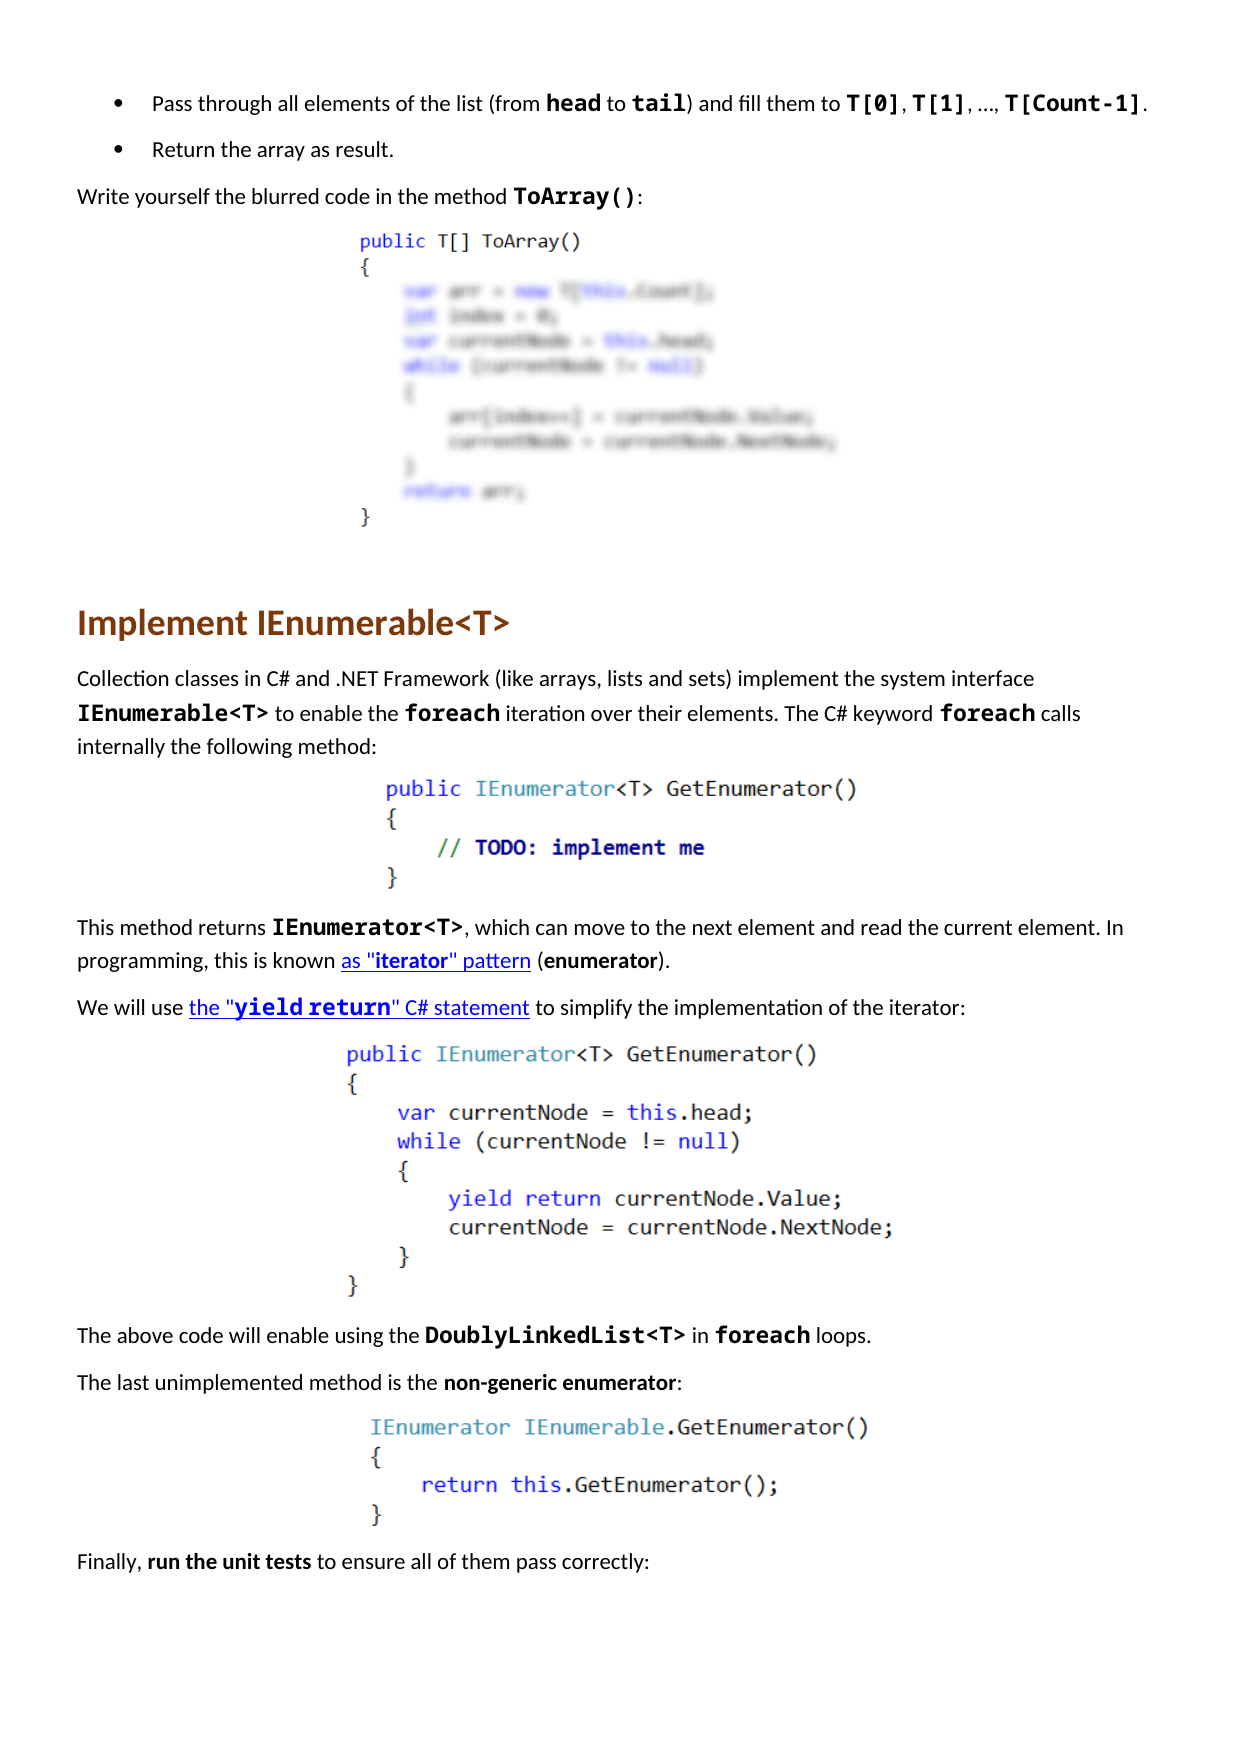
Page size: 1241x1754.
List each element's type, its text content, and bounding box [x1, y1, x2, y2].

picture [357, 228, 842, 532]
picture [380, 776, 861, 895]
list Return the array as result. [114, 136, 1163, 163]
text We will use the "yield return" C# statement to simplify the implementation of the iterator: [77, 991, 1163, 1023]
text The above code will enable using the DoublyLinkedList<T> in foreach loops. [77, 1319, 1163, 1351]
picture [342, 1039, 898, 1303]
picture [368, 1412, 872, 1531]
text Collection classes in C# and .NET Framework (like arrays, lists and sets) implement the system interface IEnumerable<T> to enable the foreach iteration over their elements. The C# keyword foreach calls internally the following method: [77, 664, 1163, 760]
subtitle Implement IEnumerable<T> [77, 599, 1163, 644]
text Finally, run the unit tests to ensure all of them pass correctly: [77, 1547, 1163, 1575]
text The last unimplemented method is the non-generic enumerator: [77, 1368, 1163, 1396]
text Write yourself the blurred code in the method ToArray(): [77, 180, 1163, 211]
list Pass through all elements of the list (from head to tail) and fill them to T[0], T[1], …, T[Count-1]. [114, 87, 1163, 118]
text This method returns IEnumerator<T>, which can move to the next element and read the current element. In programming, this is known as "iterator" pattern (enumerator). [77, 911, 1163, 975]
